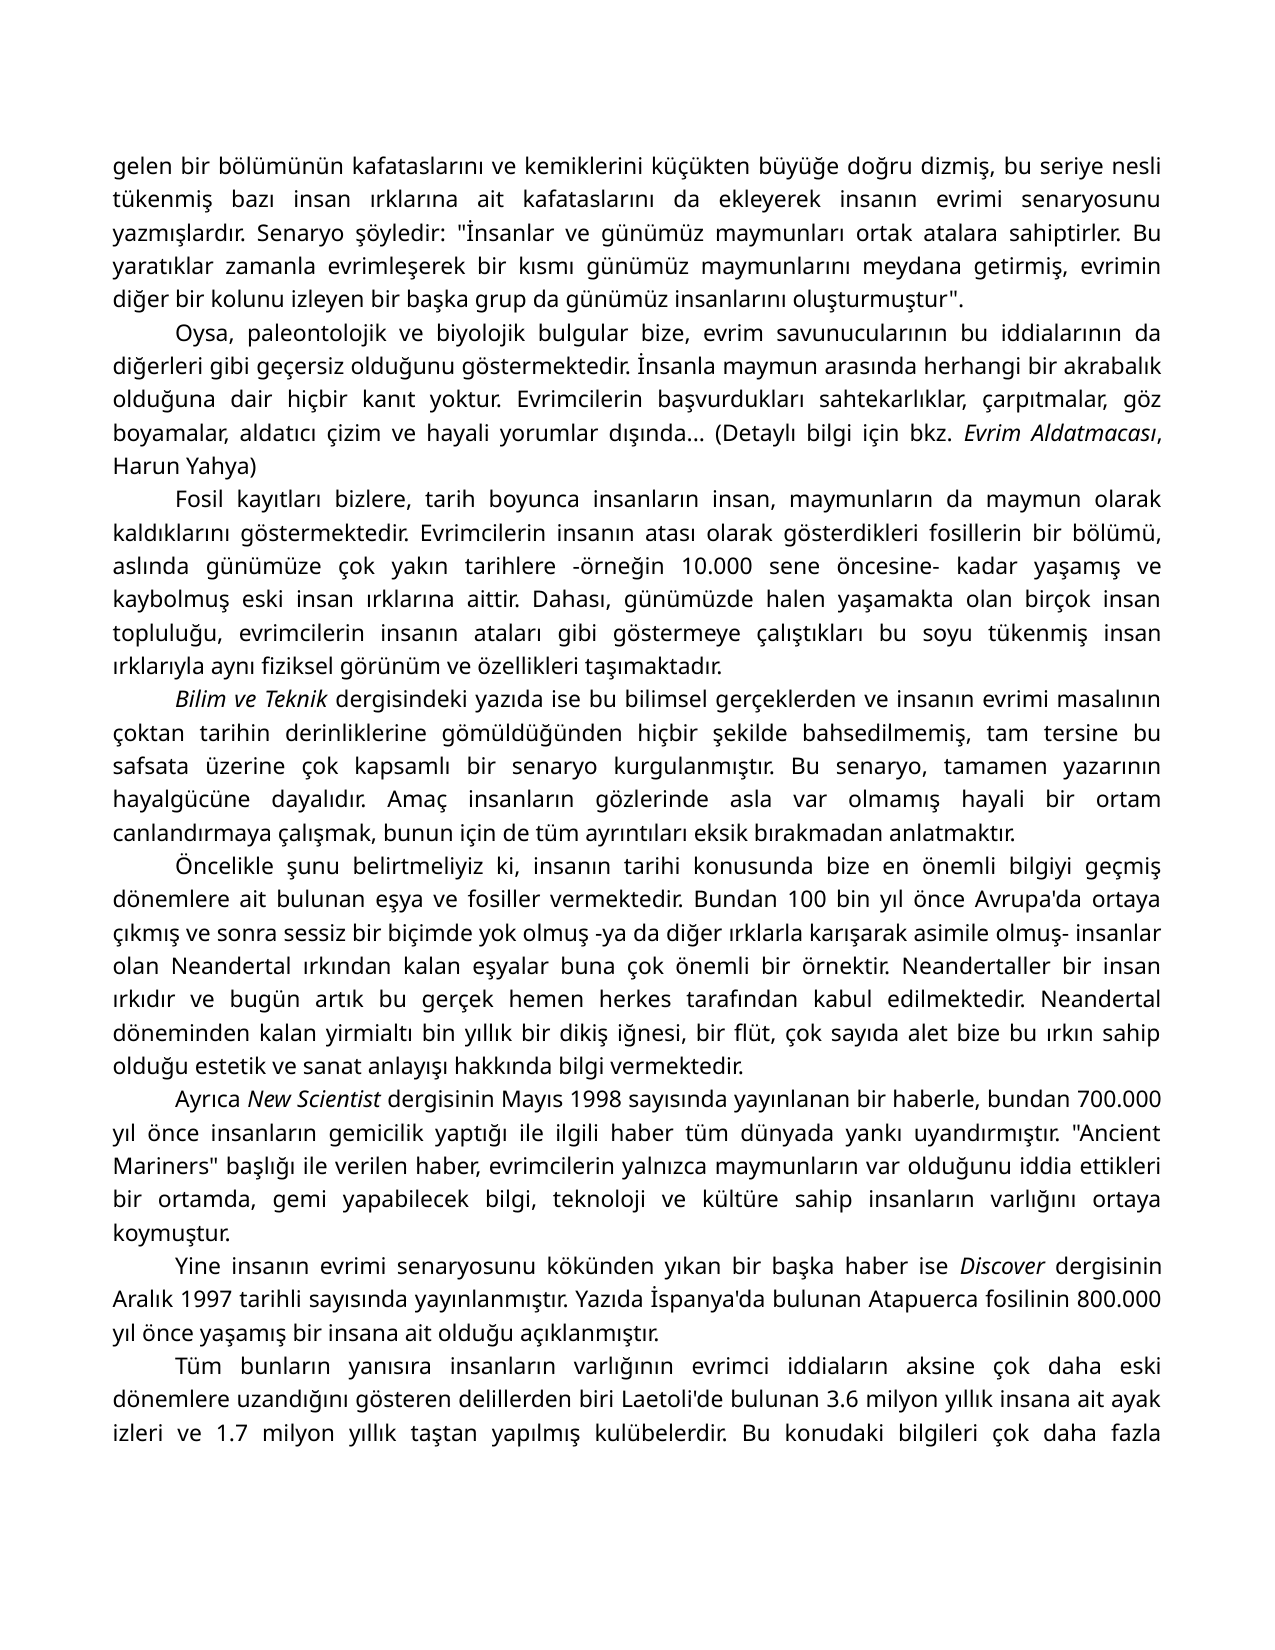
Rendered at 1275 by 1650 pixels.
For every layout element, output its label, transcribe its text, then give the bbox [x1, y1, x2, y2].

text Fosil kayıtları bizlere, tarih boyunca insanların insan, maymunların da maymun olarak kaldıklarını göstermektedir. Evrimcilerin insanın atası olarak gösterdikleri fosillerin bir bölümü, aslında günümüze çok yakın tarihlere -örneğin 10.000 sene öncesine- kadar yaşamış ve kaybolmuş eski insan ırklarına aittir. Dahası, günümüzde halen yaşamakta olan birçok insan topluluğu, evrimcilerin insanın ataları gibi göstermeye çalıştıkları bu soyu tükenmiş insan ırklarıyla aynı fiziksel görünüm ve özellikleri taşımaktadır. [112, 481, 1162, 681]
text Tüm bunların yanısıra insanların varlığının evrimci iddiaların aksine çok daha eski dönemlere uzandığını gösteren delillerden biri Laetoli'de bulunan 3.6 milyon yıllık insana ait ayak izleri ve 1.7 milyon yıllık taştan yapılmış kulübelerdir. Bu konudaki bilgileri çok daha fazla [112, 1348, 1162, 1448]
text Öncelikle şunu belirtmeliyiz ki, insanın tarihi konusunda bize en önemli bilgiyi geçmiş dönemlere ait bulunan eşya ve fosiller vermektedir. Bundan 100 bin yıl önce Avrupa'da ortaya çıkmış ve sonra sessiz bir biçimde yok olmuş -ya da diğer ırklarla karışarak asimile olmuş- insanlar olan Neandertal ırkından kalan eşyalar buna çok önemli bir örnektir. Neandertaller bir insan ırkıdır ve bugün artık bu gerçek hemen herkes tarafından kabul edilmektedir. Neandertal döneminden kalan yirmialtı bin yıllık bir dikiş iğnesi, bir flüt, çok sayıda alet bize bu ırkın sahip olduğu estetik ve sanat anlayışı hakkında bilgi vermektedir. [112, 848, 1162, 1081]
text Oysa, paleontolojik ve biyolojik bulgular bize, evrim savunucularının bu iddialarının da diğerleri gibi geçersiz olduğunu göstermektedir. İnsanla maymun arasında herhangi bir akrabalık olduğuna dair hiçbir kanıt yoktur. Evrimcilerin başvurdukları sahtekarlıklar, çarpıtmalar, göz boyamalar, aldatıcı çizim ve hayali yorumlar dışında... (Detaylı bilgi için bkz. Evrim Aldatmacası, Harun Yahya) [112, 314, 1162, 481]
text gelen bir bölümünün kafataslarını ve kemiklerini küçükten büyüğe doğru dizmiş, bu seriye nesli tükenmiş bazı insan ırklarına ait kafataslarını da ekleyerek insanın evrimi senaryosunu yazmışlardır. Senaryo şöyledir: "İnsanlar ve günümüz maymunları ortak atalara sahiptirler. Bu yaratıklar zamanla evrimleşerek bir kısmı günümüz maymunlarını meydana getirmiş, evrimin diğer bir kolunu izleyen bir başka grup da günümüz insanlarını oluşturmuştur". [112, 148, 1162, 314]
text Yine insanın evrimi senaryosunu kökünden yıkan bir başka haber ise Discover dergisinin Aralık 1997 tarihli sayısında yayınlanmıştır. Yazıda İspanya'da bulunan Atapuerca fosilinin 800.000 yıl önce yaşamış bir insana ait olduğu açıklanmıştır. [112, 1248, 1162, 1348]
text Ayrıca New Scientist dergisinin Mayıs 1998 sayısında yayınlanan bir haberle, bundan 700.000 yıl önce insanların gemicilik yaptığı ile ilgili haber tüm dünyada yankı uyandırmıştır. "Ancient Mariners" başlığı ile verilen haber, evrimcilerin yalnızca maymunların var olduğunu iddia ettikleri bir ortamda, gemi yapabilecek bilgi, teknoloji ve kültüre sahip insanların varlığını ortaya koymuştur. [112, 1081, 1162, 1248]
text Bilim ve Teknik dergisindeki yazıda ise bu bilimsel gerçeklerden ve insanın evrimi masalının çoktan tarihin derinliklerine gömüldüğünden hiçbir şekilde bahsedilmemiş, tam tersine bu safsata üzerine çok kapsamlı bir senaryo kurgulanmıştır. Bu senaryo, tamamen yazarının hayalgücüne dayalıdır. Amaç insanların gözlerinde asla var olmamış hayali bir ortam canlandırmaya çalışmak, bunun için de tüm ayrıntıları eksik bırakmadan anlatmaktır. [112, 681, 1162, 848]
